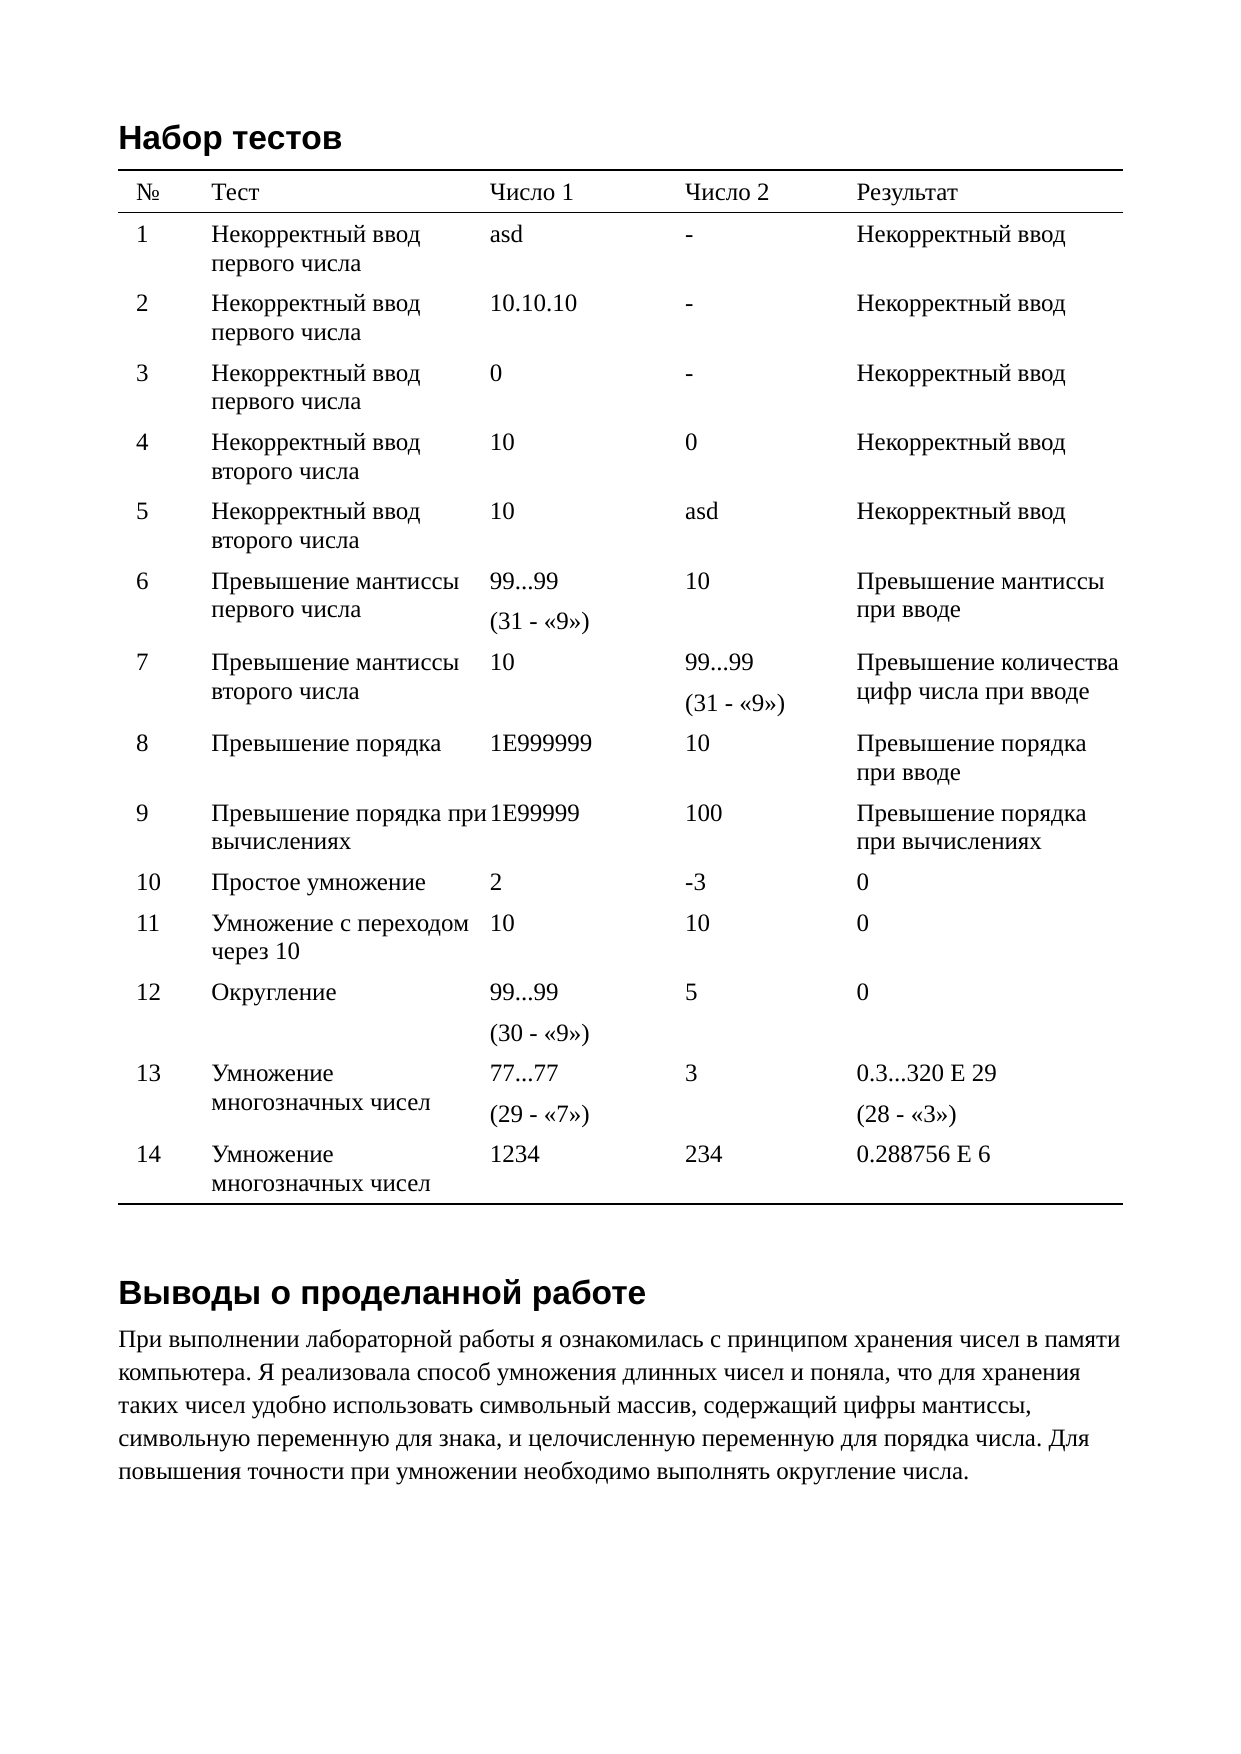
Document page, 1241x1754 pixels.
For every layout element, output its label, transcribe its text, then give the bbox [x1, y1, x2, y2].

table_cell Некорректный ввод [850, 352, 1123, 421]
table_cell - [679, 283, 850, 352]
table_cell 0.3...320 Е 29 (28 - «3») [850, 1053, 1123, 1134]
table_cell Превышение количества цифр числа при вводе [850, 641, 1123, 722]
table_cell 10 [484, 902, 679, 971]
table_cell 10 [118, 861, 205, 902]
table_header № [118, 171, 205, 211]
table_cell 99...99 (31 - «9») [679, 641, 850, 722]
table_cell Превышение мантиссы при вводе [850, 560, 1123, 641]
table_cell Превышение мантиссы первого числа [205, 560, 483, 641]
table_cell Умножение многозначных чисел [205, 1053, 483, 1134]
subtitle Выводы о проделанной работе [118, 1273, 1122, 1312]
table_cell 1E99999 [484, 792, 679, 861]
table_header Результат [850, 171, 1123, 211]
table_cell Некорректный ввод [850, 421, 1123, 491]
table_header Тест [205, 171, 483, 211]
table_cell 10 [679, 902, 850, 971]
subtitle Набор тестов [118, 118, 1122, 157]
table_cell 0.288756 Е 6 [850, 1134, 1123, 1203]
table_cell Превышение порядка при вычислениях [205, 792, 483, 861]
table_cell 11 [118, 902, 205, 971]
table_cell 2 [118, 283, 205, 352]
table_cell Некорректный ввод первого числа [205, 352, 483, 421]
table_cell 1 [118, 213, 205, 282]
table_cell 14 [118, 1134, 205, 1203]
table_cell 99...99 (30 - «9») [484, 971, 679, 1052]
table_cell -3 [679, 861, 850, 902]
table_cell Некорректный ввод второго числа [205, 421, 483, 491]
table_cell 2 [484, 861, 679, 902]
table_header Число 1 [484, 171, 679, 211]
text При выполнении лабораторной работы я ознакомилась с принципом хранения чисел в памяти компьютера. Я реализовала способ умножения длинных чисел и поняла, что для хранения таких чисел удобно использовать символьный массив, содержащий цифры мантиссы, символьную переменную для знака, и целочисленную переменную для порядка числа. Для повышения точности при умножении необходимо выполнять округление числа. [118, 1324, 1122, 1485]
table_cell asd [484, 213, 679, 282]
table_cell Некорректный ввод второго числа [205, 491, 483, 560]
table_cell 5 [679, 971, 850, 1052]
table_cell Некорректный ввод [850, 213, 1123, 282]
table_cell 10 [679, 723, 850, 792]
table_cell 10 [484, 641, 679, 722]
table_cell - [679, 213, 850, 282]
table_cell Некорректный ввод первого числа [205, 283, 483, 352]
table_cell 10 [484, 491, 679, 560]
table_cell 99...99 (31 - «9») [484, 560, 679, 641]
table_cell Умножение с переходом через 10 [205, 902, 483, 971]
table_cell 10 [484, 421, 679, 491]
table_cell 13 [118, 1053, 205, 1134]
table_cell 6 [118, 560, 205, 641]
table_cell Некорректный ввод [850, 491, 1123, 560]
table_cell 8 [118, 723, 205, 792]
table_cell Округление [205, 971, 483, 1052]
table_cell - [679, 352, 850, 421]
table_cell Некорректный ввод [850, 283, 1123, 352]
table_cell 10.10 [679, 421, 850, 491]
table_cell 5 [118, 491, 205, 560]
table_cell Некорректный ввод первого числа [205, 213, 483, 282]
table_cell 10E10.10 [484, 352, 679, 421]
table_cell 3 [118, 352, 205, 421]
table_cell 7 [118, 641, 205, 722]
table_cell 10.10.10 [484, 283, 679, 352]
table_cell Простое умножение [205, 861, 483, 902]
table_cell 3 [679, 1053, 850, 1134]
table_cell Превышение мантиссы второго числа [205, 641, 483, 722]
table_cell 9 [118, 792, 205, 861]
table_cell 10 [679, 560, 850, 641]
table_cell 100 [679, 792, 850, 861]
table_header Число 2 [679, 171, 850, 211]
table_cell Умножение многозначных чисел [205, 1134, 483, 1203]
table_cell asd [679, 491, 850, 560]
table_cell 1E999999 [484, 723, 679, 792]
table_cell 4 [118, 421, 205, 491]
table_cell 234 [679, 1134, 850, 1203]
table_cell 1234 [484, 1134, 679, 1203]
table_cell Превышение порядка [205, 723, 483, 792]
table_cell 77...77 (29 - «7») [484, 1053, 679, 1134]
table_cell 0.100 E 3 [850, 902, 1123, 971]
table_cell -0.6 E 1 [850, 861, 1123, 902]
table_cell Превышение порядка при вычислениях [850, 792, 1123, 861]
table_cell 12 [118, 971, 205, 1052]
table_cell +0.5 E 30 [850, 971, 1123, 1052]
table_cell Превышение порядка при вводе [850, 723, 1123, 792]
